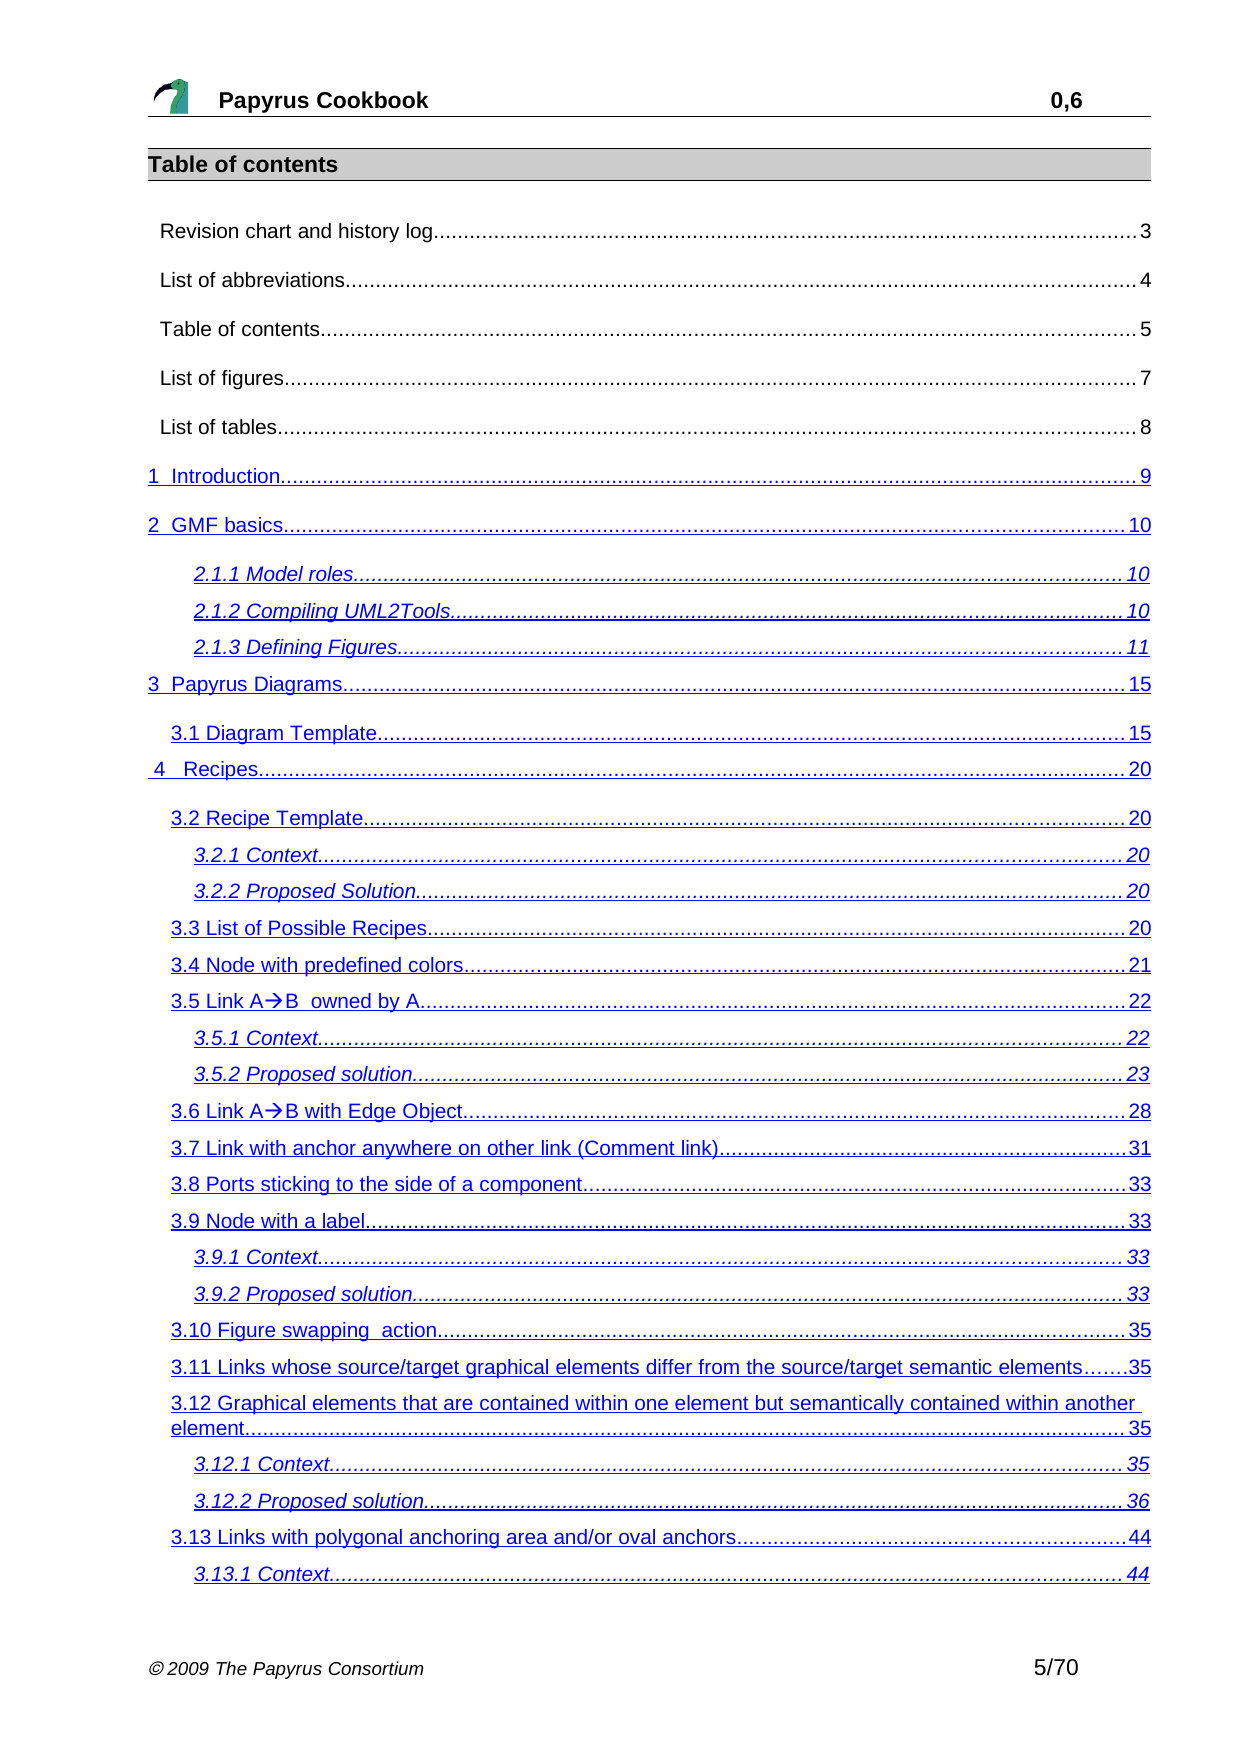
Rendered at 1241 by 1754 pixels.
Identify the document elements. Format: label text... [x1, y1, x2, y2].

text 3.10 Figure swapping action 35 [171, 1318, 1151, 1339]
picture [153, 79, 189, 114]
text List of tables 8 [148, 415, 1151, 439]
text 3.2.1 Context 20 [193, 843, 1151, 867]
text 3.5.1 Context 22 [193, 1026, 1151, 1050]
subtitle Table of contents [148, 149, 1151, 180]
text 3.1 Diagram Template 15 [171, 721, 1151, 742]
text 3.9 Node with a label 33 [171, 1208, 1151, 1229]
text 3.12.1 Context 35 [193, 1452, 1151, 1476]
text 2.1.1 Model roles 10 [193, 562, 1151, 586]
text List of figures 7 [148, 366, 1151, 390]
text 3.9.2 Proposed solution 33 [193, 1282, 1151, 1306]
text List of abbreviations 4 [148, 268, 1151, 292]
text 3 Papyrus Diagrams 15 [148, 672, 1151, 693]
text 3.9.1 Context 33 [193, 1245, 1151, 1269]
text 3.2 Recipe Template 20 [171, 806, 1151, 827]
text 3.12.2 Proposed solution 36 [193, 1488, 1151, 1513]
text 4 Recipes 20 [148, 757, 1151, 778]
text 3.7 Link with anchor anywhere on other link (Comment link) 31 [171, 1135, 1151, 1156]
text 3.12 Graphical elements that are contained within one element but semantically contained within another element 35 [171, 1391, 1151, 1436]
text 3.8 Ports sticking to the side of a component 33 [171, 1172, 1151, 1193]
text 3.5 Link AB owned by A 22 [171, 989, 1151, 1010]
text 3.4 Node with predefined colors 21 [171, 953, 1151, 973]
text 1 Introduction 9 [148, 464, 1151, 485]
text 3.13 Links with polygonal anchoring area and/or oval anchors 44 [171, 1525, 1151, 1546]
text Table of contents 5 [148, 317, 1151, 341]
text 2.1.2 Compiling UML2Tools 10 [193, 598, 1151, 623]
text 3.11 Links whose source/target graphical elements differ from the source/target semantic elements 35 [171, 1355, 1151, 1376]
text 3.5.2 Proposed solution 23 [193, 1062, 1151, 1086]
text 2.1.3 Defining Figures 11 [193, 635, 1151, 659]
text Revision chart and history log 3 [148, 218, 1151, 243]
text 3.3 List of Possible Recipes 20 [171, 916, 1151, 937]
text 3.2.2 Proposed Solution 20 [193, 879, 1151, 903]
text 3.13.1 Context 44 [193, 1562, 1151, 1586]
text 2 GMF basics 10 [148, 513, 1151, 534]
text 3.6 Link AB with Edge Object 28 [171, 1099, 1151, 1120]
